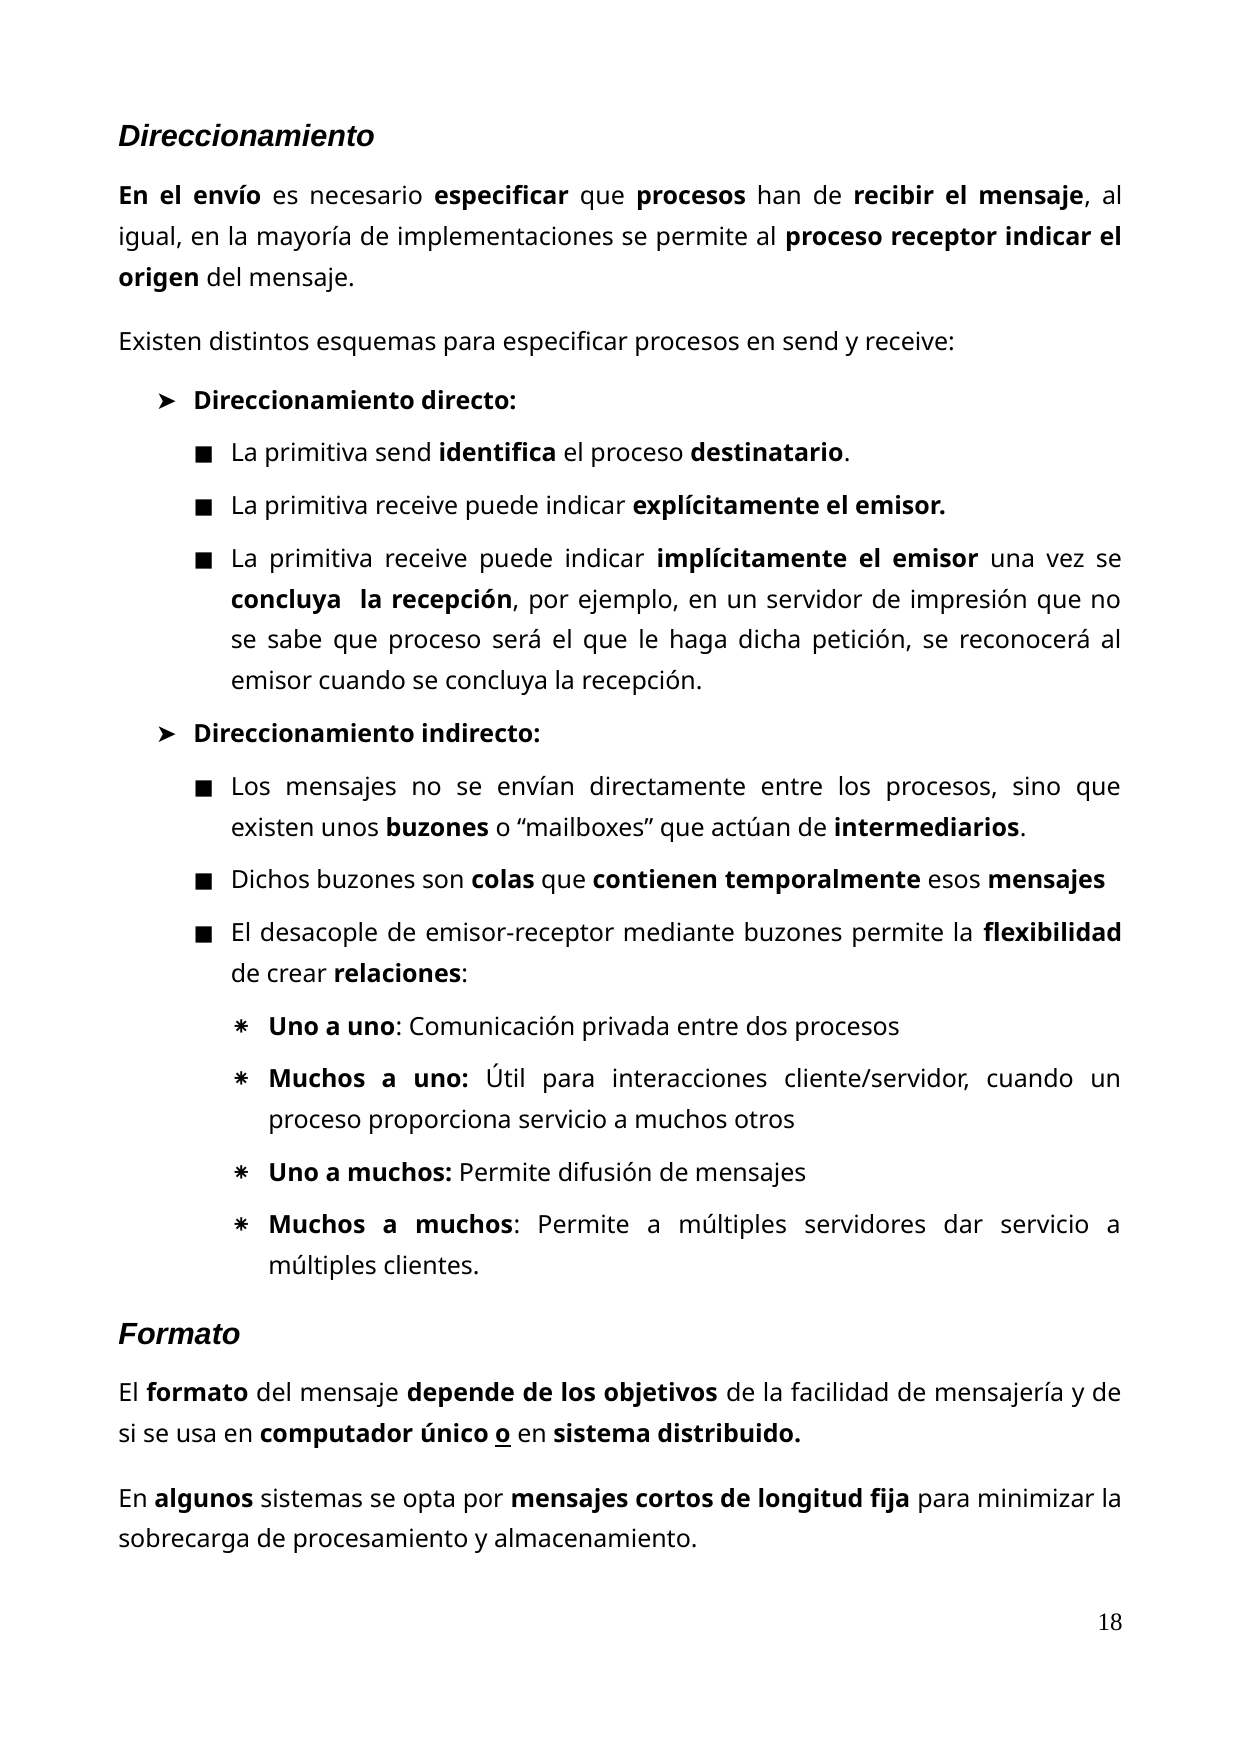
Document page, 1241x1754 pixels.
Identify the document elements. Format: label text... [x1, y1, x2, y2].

subtitle Direccionamiento [118, 118, 1122, 153]
text En algunos sistemas se opta por mensajes cortos de longitud fija para minimizar la sobrecarga de procesamiento y almacenamiento. [118, 1480, 1122, 1555]
list Uno a uno: Comunicación privada entre dos procesos [231, 1008, 1122, 1042]
list La primitiva receive puede indicar explícitamente el emisor. [193, 488, 1122, 522]
list La primitiva receive puede indicar implícitamente el emisor una vez se concluya la recepción, por ejemplo, en un servidor de impresión que no se sabe que proceso será el que le haga dicha petición, se reconocerá al emisor cuando se concluya la recepción. [193, 540, 1122, 697]
text En el envío es necesario especificar que procesos han de recibir el mensaje, al igual, en la mayoría de implementaciones se permite al proceso receptor indicar el origen del mensaje. [118, 178, 1122, 293]
text El formato del mensaje depende de los objetivos de la facilidad de mensajería y de si se usa en computador único o en sistema distribuido. [118, 1375, 1122, 1450]
list Muchos a muchos: Permite a múltiples servidores dar servicio a múltiples clientes. [231, 1207, 1122, 1282]
list Direccionamiento indirecto: [156, 716, 1122, 750]
list Los mensajes no se envían directamente entre los procesos, sino que existen unos buzones o “mailboxes” que actúan de intermediarios. [193, 768, 1122, 843]
list Muchos a uno: Útil para interacciones cliente/servidor, cuando un proceso proporciona servicio a muchos otros [231, 1061, 1122, 1136]
list El desacople de emisor-receptor mediante buzones permite la flexibilidad de crear relaciones: [193, 914, 1122, 989]
list Uno a muchos: Permite difusión de mensajes [231, 1154, 1122, 1188]
list Direccionamiento directo: [156, 382, 1122, 416]
list Dichos buzones son colas que contienen temporalmente esos mensajes [193, 862, 1122, 896]
list La primitiva send identifica el proceso destinatario. [193, 435, 1122, 469]
subtitle Formato [118, 1316, 1122, 1351]
text Existen distintos esquemas para especificar procesos en send y receive: [118, 324, 1122, 358]
